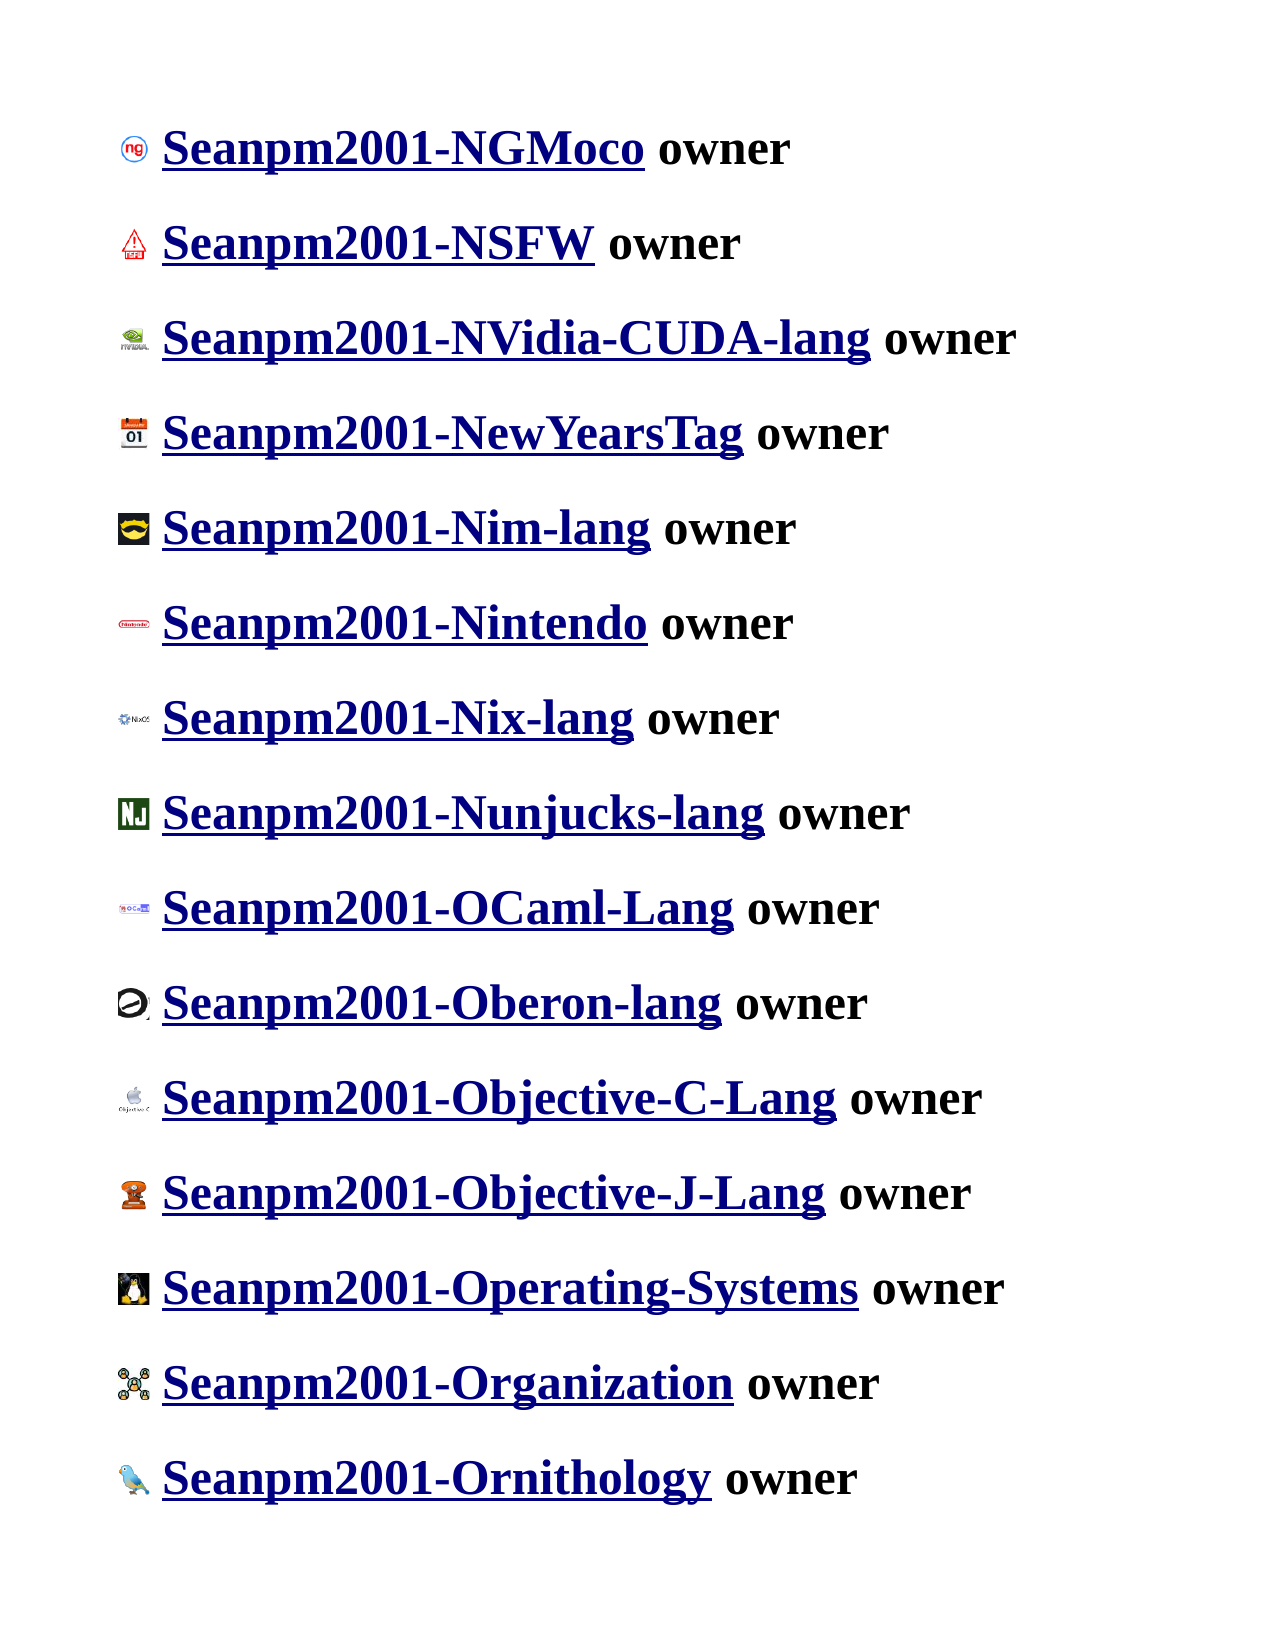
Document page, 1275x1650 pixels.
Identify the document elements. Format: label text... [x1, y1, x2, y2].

picture [118, 1178, 150, 1210]
subtitle Seanpm2001-OCaml-Lang owner [118, 878, 1157, 936]
subtitle Seanpm2001-Objective-C-Lang owner [118, 1068, 1157, 1126]
picture [118, 418, 150, 450]
picture [118, 703, 150, 735]
subtitle Seanpm2001-Operating-Systems owner [118, 1258, 1157, 1316]
picture [118, 798, 150, 830]
subtitle Seanpm2001-Nim-lang owner [118, 498, 1157, 556]
picture [118, 228, 150, 260]
picture [118, 1273, 150, 1305]
picture [118, 1368, 150, 1400]
subtitle Seanpm2001-NSFW owner [118, 213, 1157, 271]
subtitle Seanpm2001-Oberon-lang owner [118, 973, 1157, 1031]
subtitle Seanpm2001-Nix-lang owner [118, 688, 1157, 746]
picture [118, 988, 150, 1020]
subtitle Seanpm2001-Organization owner [118, 1353, 1157, 1411]
subtitle Seanpm2001-Nintendo owner [118, 593, 1157, 651]
picture [118, 133, 150, 165]
picture [118, 1463, 150, 1495]
subtitle Seanpm2001-NewYearsTag owner [118, 403, 1157, 461]
picture [118, 1083, 150, 1115]
picture [118, 513, 150, 545]
picture [118, 323, 150, 355]
picture [118, 893, 150, 925]
subtitle Seanpm2001-Ornithology owner [118, 1448, 1157, 1506]
subtitle Seanpm2001-Nunjucks-lang owner [118, 783, 1157, 841]
picture [118, 608, 150, 640]
subtitle Seanpm2001-NVidia-CUDA-lang owner [118, 308, 1157, 366]
subtitle Seanpm2001-NGMoco owner [118, 118, 1157, 176]
subtitle Seanpm2001-Objective-J-Lang owner [118, 1163, 1157, 1221]
